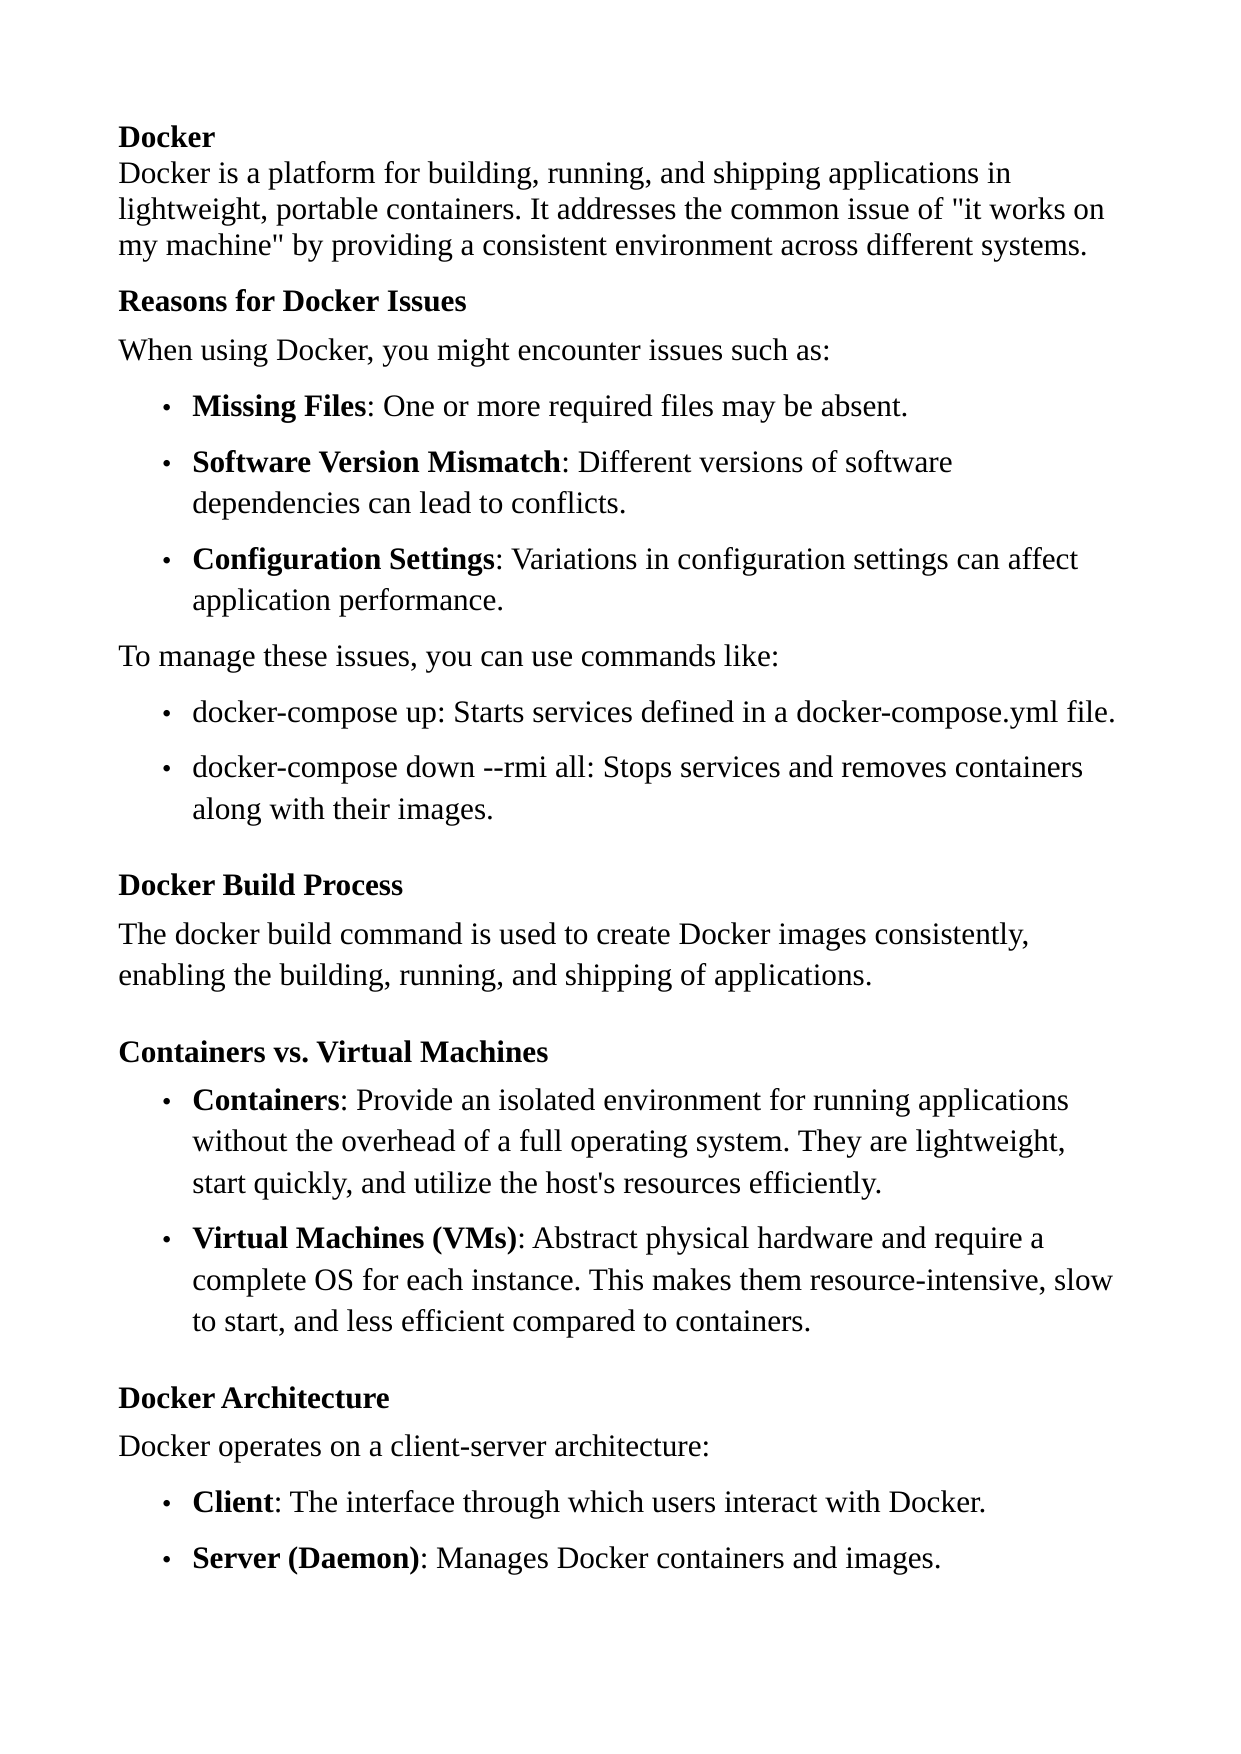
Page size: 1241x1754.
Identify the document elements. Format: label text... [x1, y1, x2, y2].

list docker-compose down --rmi all: Stops services and removes containers along with their images. [162, 749, 1122, 826]
text The docker build command is used to create Docker images consistently, enabling the building, running, and shipping of applications. [118, 915, 1122, 992]
list Server (Daemon): Manages Docker containers and images. [162, 1539, 1122, 1575]
subtitle Reasons for Docker Issues [118, 283, 1122, 319]
list docker-compose up: Starts services defined in a docker-compose.yml file. [162, 693, 1122, 729]
text When using Docker, you might encounter issues such as: [118, 331, 1122, 367]
subtitle Containers vs. Virtual Machines [118, 1033, 1122, 1069]
text To manage these issues, you can use commands like: [118, 637, 1122, 673]
text Docker is a platform for building, running, and shipping applications in lightweight, portable containers. It addresses the common issue of "it works on my machine" by providing a consistent environment across different systems. [118, 154, 1122, 262]
text Docker operates on a client-server architecture: [118, 1427, 1122, 1463]
list Containers: Provide an isolated environment for running applications without the overhead of a full operating system. They are lightweight, start quickly, and utilize the host's resources efficiently. [162, 1081, 1122, 1200]
list Client: The interface through which users interact with Docker. [162, 1483, 1122, 1519]
subtitle Docker Architecture [118, 1379, 1122, 1415]
list Missing Files: One or more required files may be absent. [162, 387, 1122, 423]
list Configuration Settings: Variations in configuration settings can affect application performance. [162, 540, 1122, 617]
list Software Version Mismatch: Different versions of software dependencies can lead to conflicts. [162, 443, 1122, 520]
text Docker [118, 118, 1122, 154]
list Virtual Machines (VMs): Abstract physical hardware and require a complete OS for each instance. This makes them resource-intensive, slow to start, and less efficient compared to containers. [162, 1220, 1122, 1338]
subtitle Docker Build Process [118, 867, 1122, 902]
